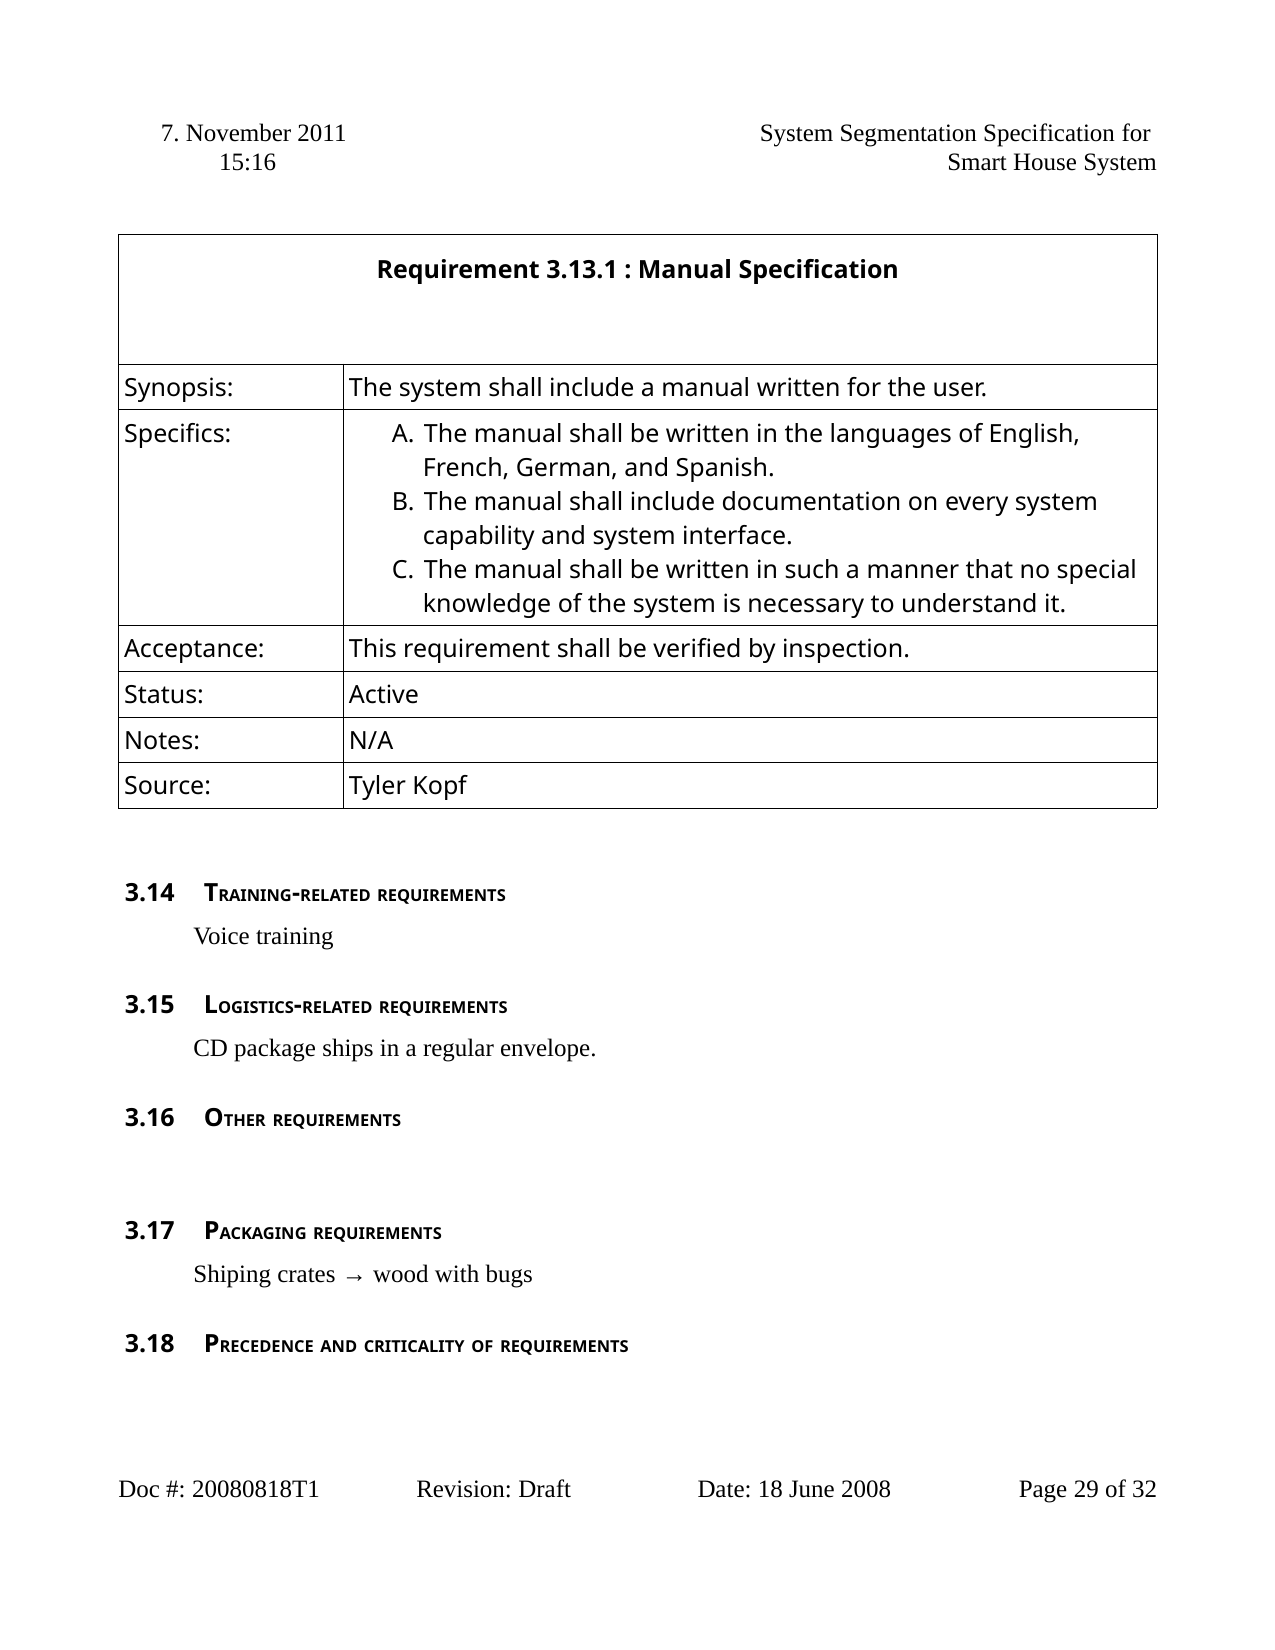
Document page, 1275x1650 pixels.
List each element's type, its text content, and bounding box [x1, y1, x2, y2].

table_cell Status: [119, 672, 343, 717]
subtitle Logistics-related requirements [118, 987, 1157, 1021]
table_cell Source: [119, 763, 343, 808]
table_header Requirement 3.13.1 : Manual Specification [119, 235, 1157, 363]
subtitle Other requirements [118, 1100, 1157, 1134]
subtitle Training-related requirements [118, 874, 1157, 908]
subtitle Packaging requirements [118, 1213, 1157, 1247]
table_cell The manual shall be written in the languages of English, French, German, and Spanish. The manual shall include documentation on every system capability and system interface. The manual shall be written in such a manner that no special knowledge of the system is necessary to understand it. [344, 410, 1157, 625]
table_cell Specifics: [119, 410, 343, 625]
table_cell Active [344, 672, 1157, 717]
table_cell Notes: [119, 718, 343, 762]
table_cell The system shall include a manual written for the user. [344, 365, 1157, 409]
text Shiping crates → wood with bugs [118, 1259, 1157, 1288]
table_cell N/A [344, 718, 1157, 762]
text Voice training [118, 921, 1157, 949]
subtitle Precedence and criticality of requirements [118, 1325, 1157, 1359]
table_cell Tyler Kopf [344, 763, 1157, 808]
table_cell Synopsis: [119, 365, 343, 409]
table_cell This requirement shall be verified by inspection. [344, 626, 1157, 671]
text CD package ships in a regular envelope. [118, 1033, 1157, 1062]
table_cell Acceptance: [119, 626, 343, 671]
